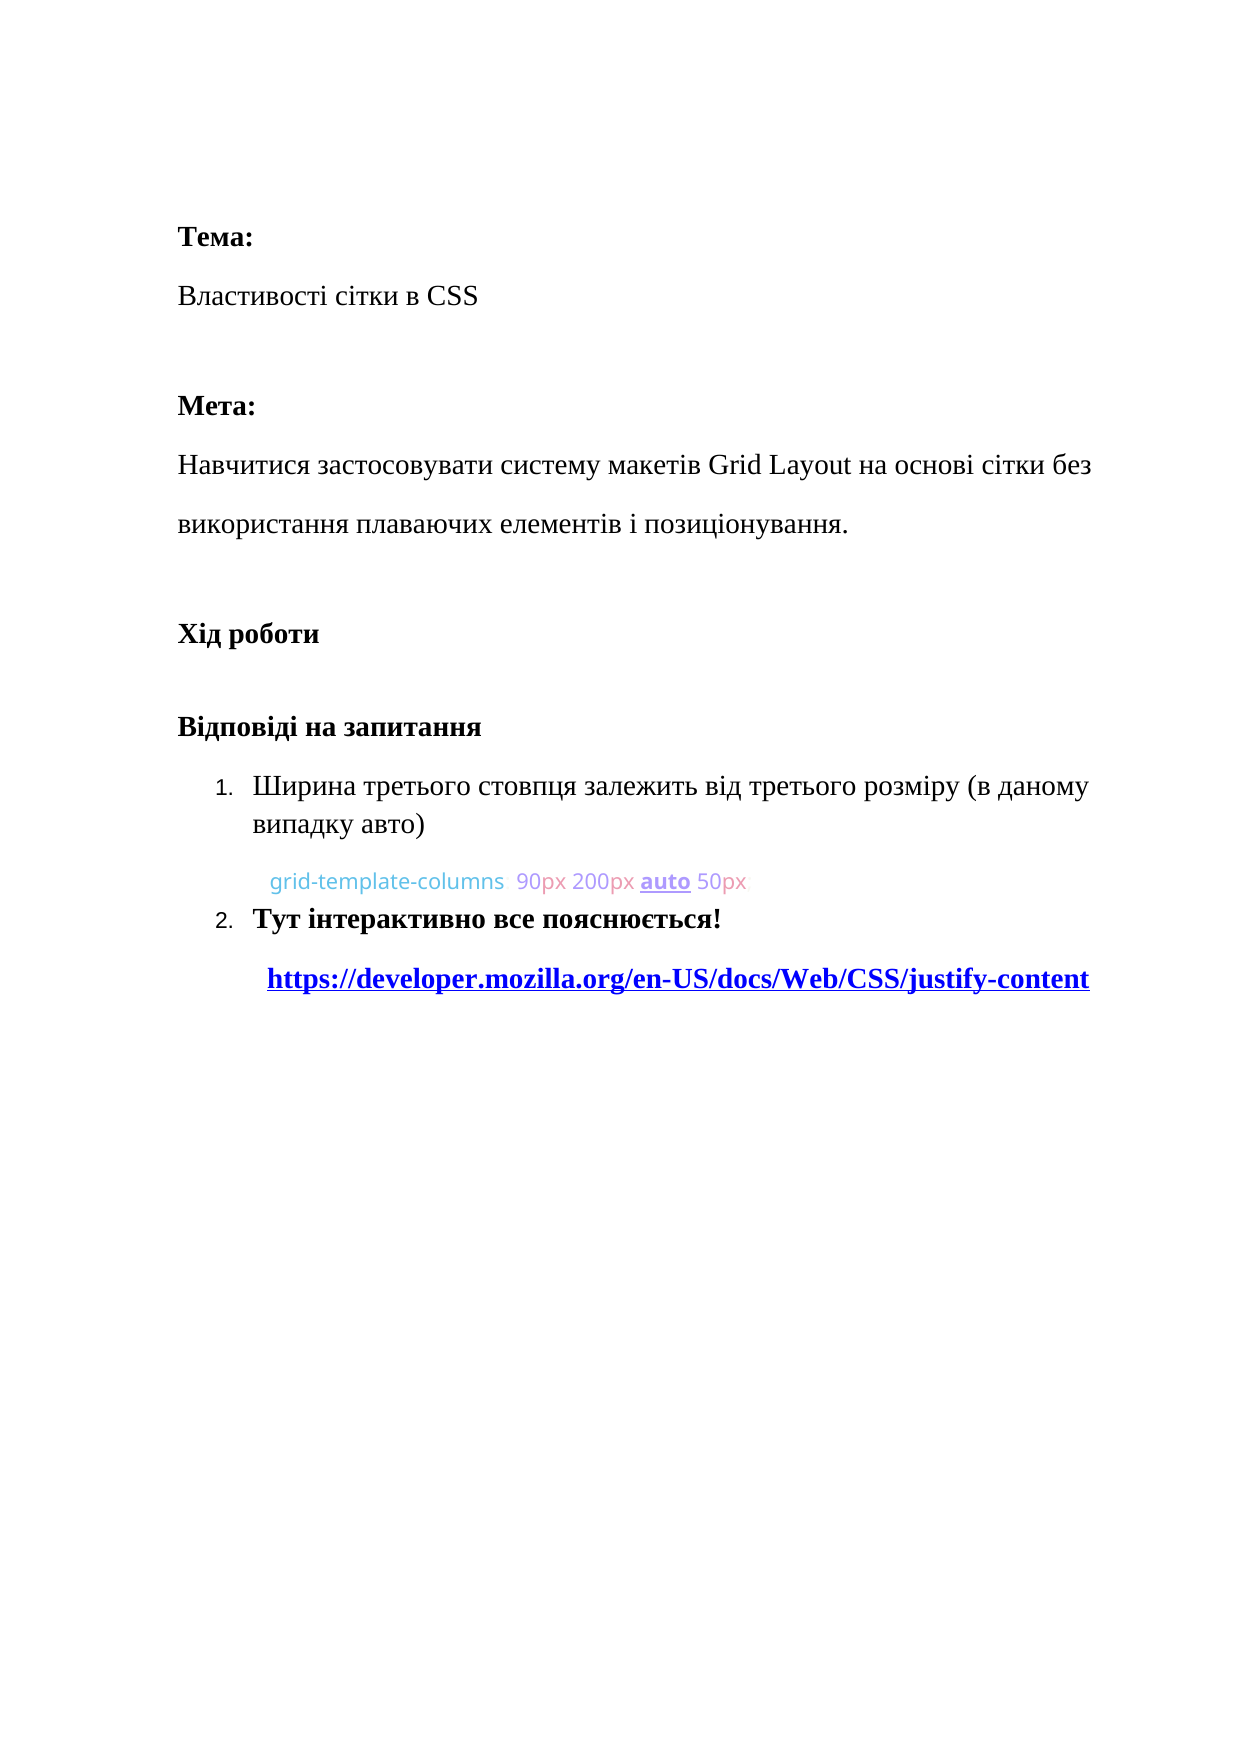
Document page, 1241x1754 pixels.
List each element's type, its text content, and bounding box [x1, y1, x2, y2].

text Відповіді на запитання [177, 709, 1152, 742]
text Хід роботи [177, 616, 1152, 649]
text Мета: [177, 388, 1152, 421]
text https://developer.mozilla.org/en-US/docs/Web/CSS/justify-content [252, 961, 1152, 994]
text Тема: [177, 219, 1152, 253]
text Навчитися застосовувати систему макетів Grid Layout на основі сітки без [177, 447, 1152, 481]
text grid-template-columns: 90px 200px auto 50px; [252, 866, 1152, 896]
text використання плаваючих елементів і позиціонування. [177, 507, 1152, 540]
text Властивості сітки в CSS [177, 278, 1152, 312]
list Ширина третього стовпця залежить від третього розміру (в даному випадку авто) [215, 768, 1152, 840]
list Тут інтерактивно все пояснюється! [215, 901, 1152, 935]
